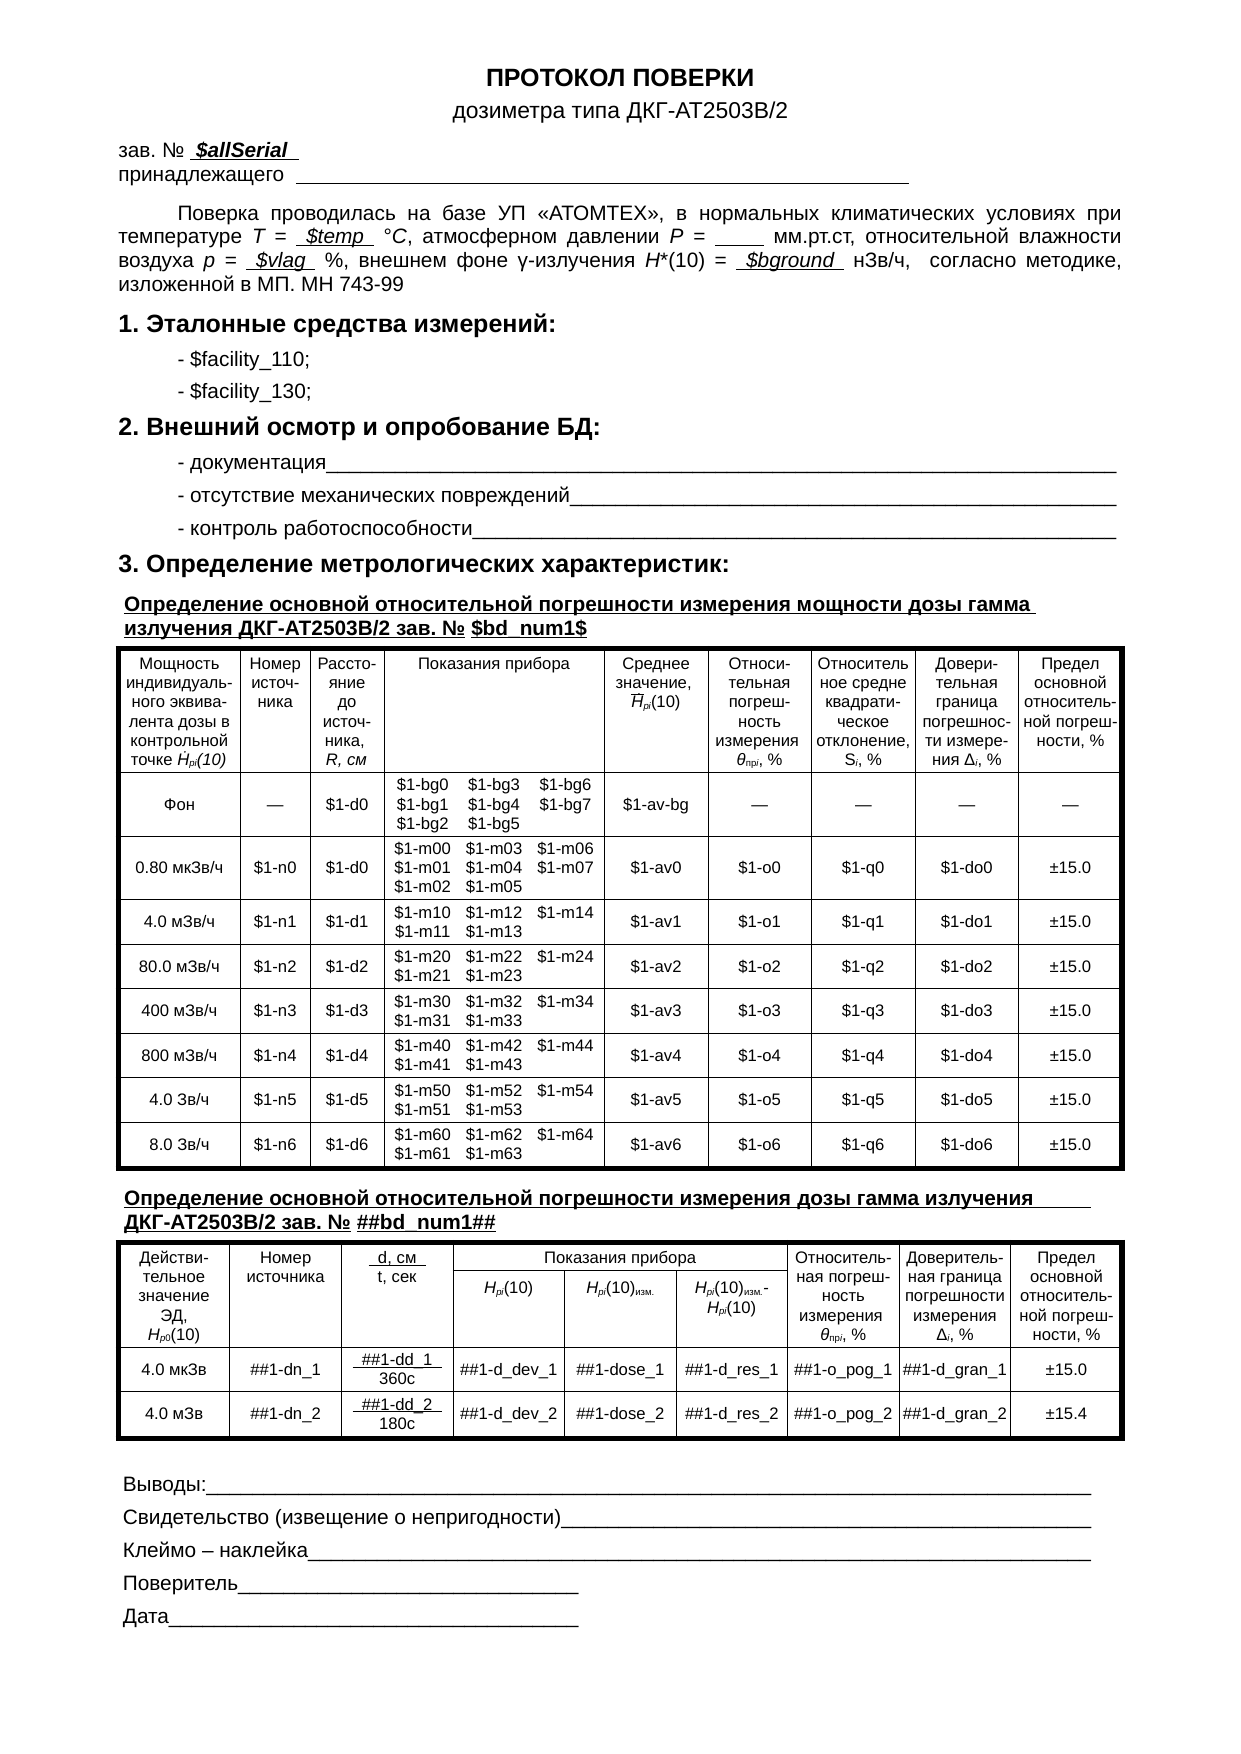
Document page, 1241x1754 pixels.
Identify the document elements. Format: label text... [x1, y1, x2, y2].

table_cell Рассто-яние до источ-ника, R, см [311, 651, 384, 772]
table_cell Показания прибора [385, 651, 604, 772]
table_cell — [241, 773, 310, 836]
text - документация [118, 450, 1122, 474]
table_cell $1-o5 [709, 1078, 811, 1122]
text принадлежащего . . [118, 162, 1122, 186]
table_cell $1-d6 [311, 1123, 384, 1166]
text 1. Эталонные средства измерений: [118, 309, 1122, 337]
table_header Определение основной относительной погрешности измерения дозы гамма излучения ДКГ-АТ2503B/2 зав. № ##bd_num1## [118, 1171, 1122, 1240]
table_cell $1-o0 [709, 837, 811, 899]
table_cell $1-o3 [709, 989, 811, 1033]
text ПРОТОКОЛ ПОВЕРКИ [118, 62, 1122, 91]
text - $facility_110; [118, 346, 1122, 370]
table_cell $1-n4 [241, 1034, 310, 1077]
table_cell $1-m10 $1-m11 $1-m12 $1-m13 $1-m14 [385, 900, 604, 944]
table_cell Действи-тельное значение ЭД, Hp0(10) [121, 1245, 229, 1347]
table_cell 4.0 Зв/ч [121, 1078, 240, 1122]
table_cell ##1-d_gran_1 [900, 1348, 1010, 1391]
table_cell Номер источника [230, 1245, 341, 1347]
table_cell $1-m00 $1-m01 $1-m02 $1-m03 $1-m04 $1-m05 $1-m06 $1-m07 [385, 837, 604, 899]
table_header Определение основной относительной погрешности измерения мощности дозы гамма излучения ДКГ-АТ2503B/2 зав. № $bd_num1$ [118, 578, 1122, 646]
table_cell $1-n5 [241, 1078, 310, 1122]
table_cell $1-do2 [916, 945, 1018, 988]
table_cell Мощность индивидуаль-ного эквива-лента дозы в контрольной точке Ḣpi(10) [121, 651, 240, 772]
text 2. Внешний осмотр и опробование БД: [118, 412, 1122, 441]
table_cell $1-q1 [812, 900, 915, 944]
table_cell $1-av3 [605, 989, 708, 1033]
table_cell ##1-dd_1 360c [342, 1348, 453, 1391]
table_cell ##1-o_pog_2 [788, 1392, 899, 1436]
table_cell 80.0 мЗв/ч [121, 945, 240, 988]
table_cell $1-o1 [709, 900, 811, 944]
table_cell $1-do3 [916, 989, 1018, 1033]
table_cell Довери-тельная граница погрешнос-ти измере-ния Δi, % [916, 651, 1018, 772]
table_cell $1-q4 [812, 1034, 915, 1077]
table_cell Hpi(10) [454, 1271, 564, 1347]
table_cell 400 мЗв/ч [121, 989, 240, 1033]
table_cell ##1-d_dev_1 [454, 1348, 564, 1391]
table_cell $1-do6 [916, 1123, 1018, 1166]
table_cell ±15.0 [1011, 1348, 1119, 1391]
table_cell $1-q6 [812, 1123, 915, 1166]
table_cell ##1-d_res_2 [677, 1392, 787, 1436]
table_cell $1-o6 [709, 1123, 811, 1166]
table_cell Относи-тельная погреш-ность измерения θпрi, % [709, 651, 811, 772]
table_cell $1-av4 [605, 1034, 708, 1077]
table_cell $1-do5 [916, 1078, 1018, 1122]
table_cell $1-av1 [605, 900, 708, 944]
table_cell ##1-dd_2 180c [342, 1392, 453, 1436]
table_cell Клеймо – наклейка [118, 1534, 1122, 1567]
table_cell — [812, 773, 915, 836]
table_cell $1-q2 [812, 945, 915, 988]
table_cell $1-d2 [311, 945, 384, 988]
table_cell Hpi(10)изм.-Hpi(10) [677, 1271, 787, 1347]
table_cell Фон [121, 773, 240, 836]
table_cell ##1-dose_1 [565, 1348, 676, 1391]
text - контроль работоспособности [118, 516, 1122, 540]
table_cell ±15.0 [1019, 1123, 1119, 1166]
table_cell ±15.4 [1011, 1392, 1119, 1436]
table_cell ±15.0 [1019, 1034, 1119, 1077]
table_cell Поверитель [118, 1567, 1122, 1599]
table_cell ##1-dose_2 [565, 1392, 676, 1436]
table_cell Дата [118, 1600, 1122, 1632]
table_cell $1-do1 [916, 900, 1018, 944]
table_cell $1-n6 [241, 1123, 310, 1166]
table_cell $1-av-bg [605, 773, 708, 836]
table_cell $1-d4 [311, 1034, 384, 1077]
text - $facility_130; [118, 379, 1122, 403]
table_cell Свидетельство (извещение о непригодности) [118, 1501, 1122, 1534]
table_cell Среднее значение, Ḣpi(10) [605, 651, 708, 772]
table_cell Относитель-ная погреш-ность измерения θпрi, % [788, 1245, 899, 1347]
table_cell Относительное средне квадрати-ческое отклонение, Si, % [812, 651, 915, 772]
table_cell Номер источ-ника [241, 651, 310, 772]
table_cell — [709, 773, 811, 836]
table_cell $1-bg0 $1-bg1 $1-bg2 $1-bg3 $1-bg4 $1-bg5 $1-bg6 $1-bg7 [385, 773, 604, 836]
text - отсутствие механических повреждений [118, 483, 1122, 507]
table_cell $1-av0 [605, 837, 708, 899]
table_cell $1-d0 [311, 837, 384, 899]
table_cell ##1-o_pog_1 [788, 1348, 899, 1391]
table_cell ##1-dn_1 [230, 1348, 341, 1391]
table_cell $1-m50 $1-m51 $1-m52 $1-m53 $1-m54 [385, 1078, 604, 1122]
table_cell 800 мЗв/ч [121, 1034, 240, 1077]
table_cell $1-m60 $1-m61 $1-m62 $1-m63 $1-m64 [385, 1123, 604, 1166]
table_cell 4.0 мЗв/ч [121, 900, 240, 944]
table_cell 0.80 мкЗв/ч [121, 837, 240, 899]
table_cell $1-q3 [812, 989, 915, 1033]
table_header Выводы: [118, 1468, 1122, 1501]
table_cell $1-o4 [709, 1034, 811, 1077]
table_cell ±15.0 [1019, 1078, 1119, 1122]
table_cell — [916, 773, 1018, 836]
table_cell 4.0 мЗв [121, 1392, 229, 1436]
text дозиметра типа ДКГ-АТ2503B/2 [118, 97, 1122, 124]
table_cell $1-d3 [311, 989, 384, 1033]
table_cell 4.0 мкЗв [121, 1348, 229, 1391]
table_cell $1-m40 $1-m41 $1-m42 $1-m43 $1-m44 [385, 1034, 604, 1077]
table_cell ##1-dn_2 [230, 1392, 341, 1436]
table_cell ±15.0 [1019, 900, 1119, 944]
table_cell $1-n2 [241, 945, 310, 988]
text Поверка проводилась на базе УП «АТОМТЕХ», в нормальных климатических условиях при температуре Т = $temp °С, атмосферном давлении Р = мм.рт.ст, относительной влажности воздуха р = $vlag %, внешнем фоне γ-излучения H*(10) = $bground нЗв/ч, согласно методике, изложенной в МП. МН 743-99 [118, 200, 1122, 296]
text 3. Определение метрологических характеристик: [118, 549, 1122, 577]
table_cell Предел основной относитель-ной погреш-ности, % [1019, 651, 1119, 772]
table_cell 8.0 Зв/ч [121, 1123, 240, 1166]
table_cell $1-o2 [709, 945, 811, 988]
table_cell ±15.0 [1019, 837, 1119, 899]
table_cell $1-d0 [311, 773, 384, 836]
table_cell — [1019, 773, 1119, 836]
table_cell $1-do0 [916, 837, 1018, 899]
table_cell $1-av2 [605, 945, 708, 988]
table_cell $1-av5 [605, 1078, 708, 1122]
table_cell $1-d1 [311, 900, 384, 944]
table_cell $1-q0 [812, 837, 915, 899]
table_cell $1-n1 [241, 900, 310, 944]
table_cell $1-q5 [812, 1078, 915, 1122]
table_cell ##1-d_dev_2 [454, 1392, 564, 1436]
table_cell Показания прибора [454, 1245, 787, 1270]
table_cell $1-d5 [311, 1078, 384, 1122]
table_cell Hpi(10)изм. [565, 1271, 676, 1347]
table_cell $1-do4 [916, 1034, 1018, 1077]
table_cell ±15.0 [1019, 945, 1119, 988]
table_cell $1-n3 [241, 989, 310, 1033]
table_cell $1-n0 [241, 837, 310, 899]
table_cell Предел основной относитель-ной погреш-ности, % [1011, 1245, 1119, 1347]
table_cell ##1-d_gran_2 [900, 1392, 1010, 1436]
table_cell d, см t, сек [342, 1245, 453, 1347]
table_cell $1-av6 [605, 1123, 708, 1166]
table_cell $1-m30 $1-m31 $1-m32 $1-m33 $1-m34 [385, 989, 604, 1033]
table_cell $1-m20 $1-m21 $1-m22 $1-m23 $1-m24 [385, 945, 604, 988]
table_cell ##1-d_res_1 [677, 1348, 787, 1391]
text зав. № $allSerial . [118, 138, 1122, 162]
table_cell Доверитель-ная граница погрешности измерения Δi, % [900, 1245, 1010, 1347]
table_cell ±15.0 [1019, 989, 1119, 1033]
